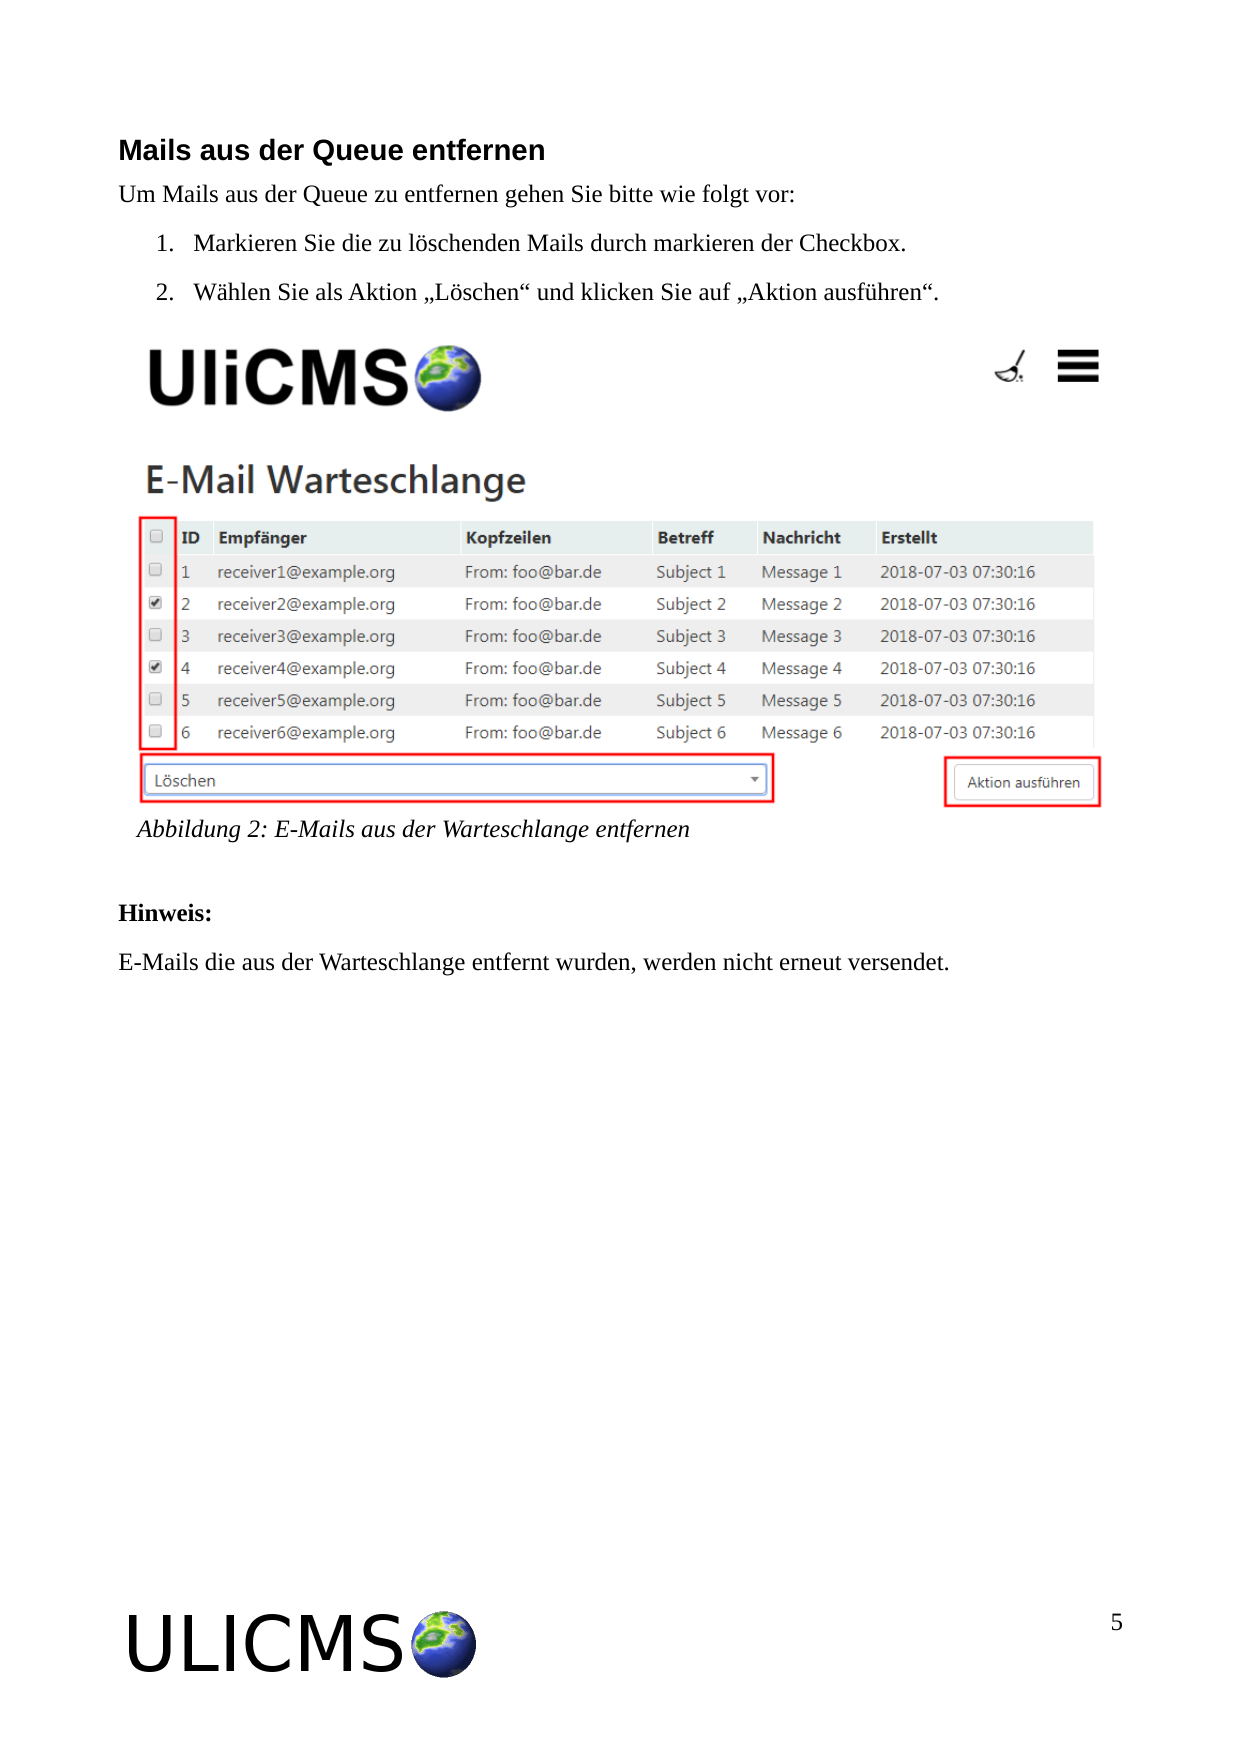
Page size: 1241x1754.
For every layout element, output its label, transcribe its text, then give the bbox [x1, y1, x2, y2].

text E-Mails die aus der Warteschlange entfernt wurden, werden nicht erneut versendet. [118, 947, 1123, 976]
text Hinweis: [118, 898, 1123, 927]
text Abbildung 2: E-Mails aus der Warteschlange entfernen [137, 809, 1104, 843]
text Um Mails aus der Queue zu entfernen gehen Sie bitte wie folgt vor: [118, 179, 1123, 208]
list Wählen Sie als Aktion „Löschen“ und klicken Sie auf „Aktion ausführen“. [156, 277, 1123, 306]
picture [136, 338, 1104, 809]
subtitle Mails aus der Queue entfernen [118, 133, 1123, 166]
list Markieren Sie die zu löschenden Mails durch markieren der Checkbox. [156, 228, 1123, 257]
picture [118, 1607, 479, 1681]
